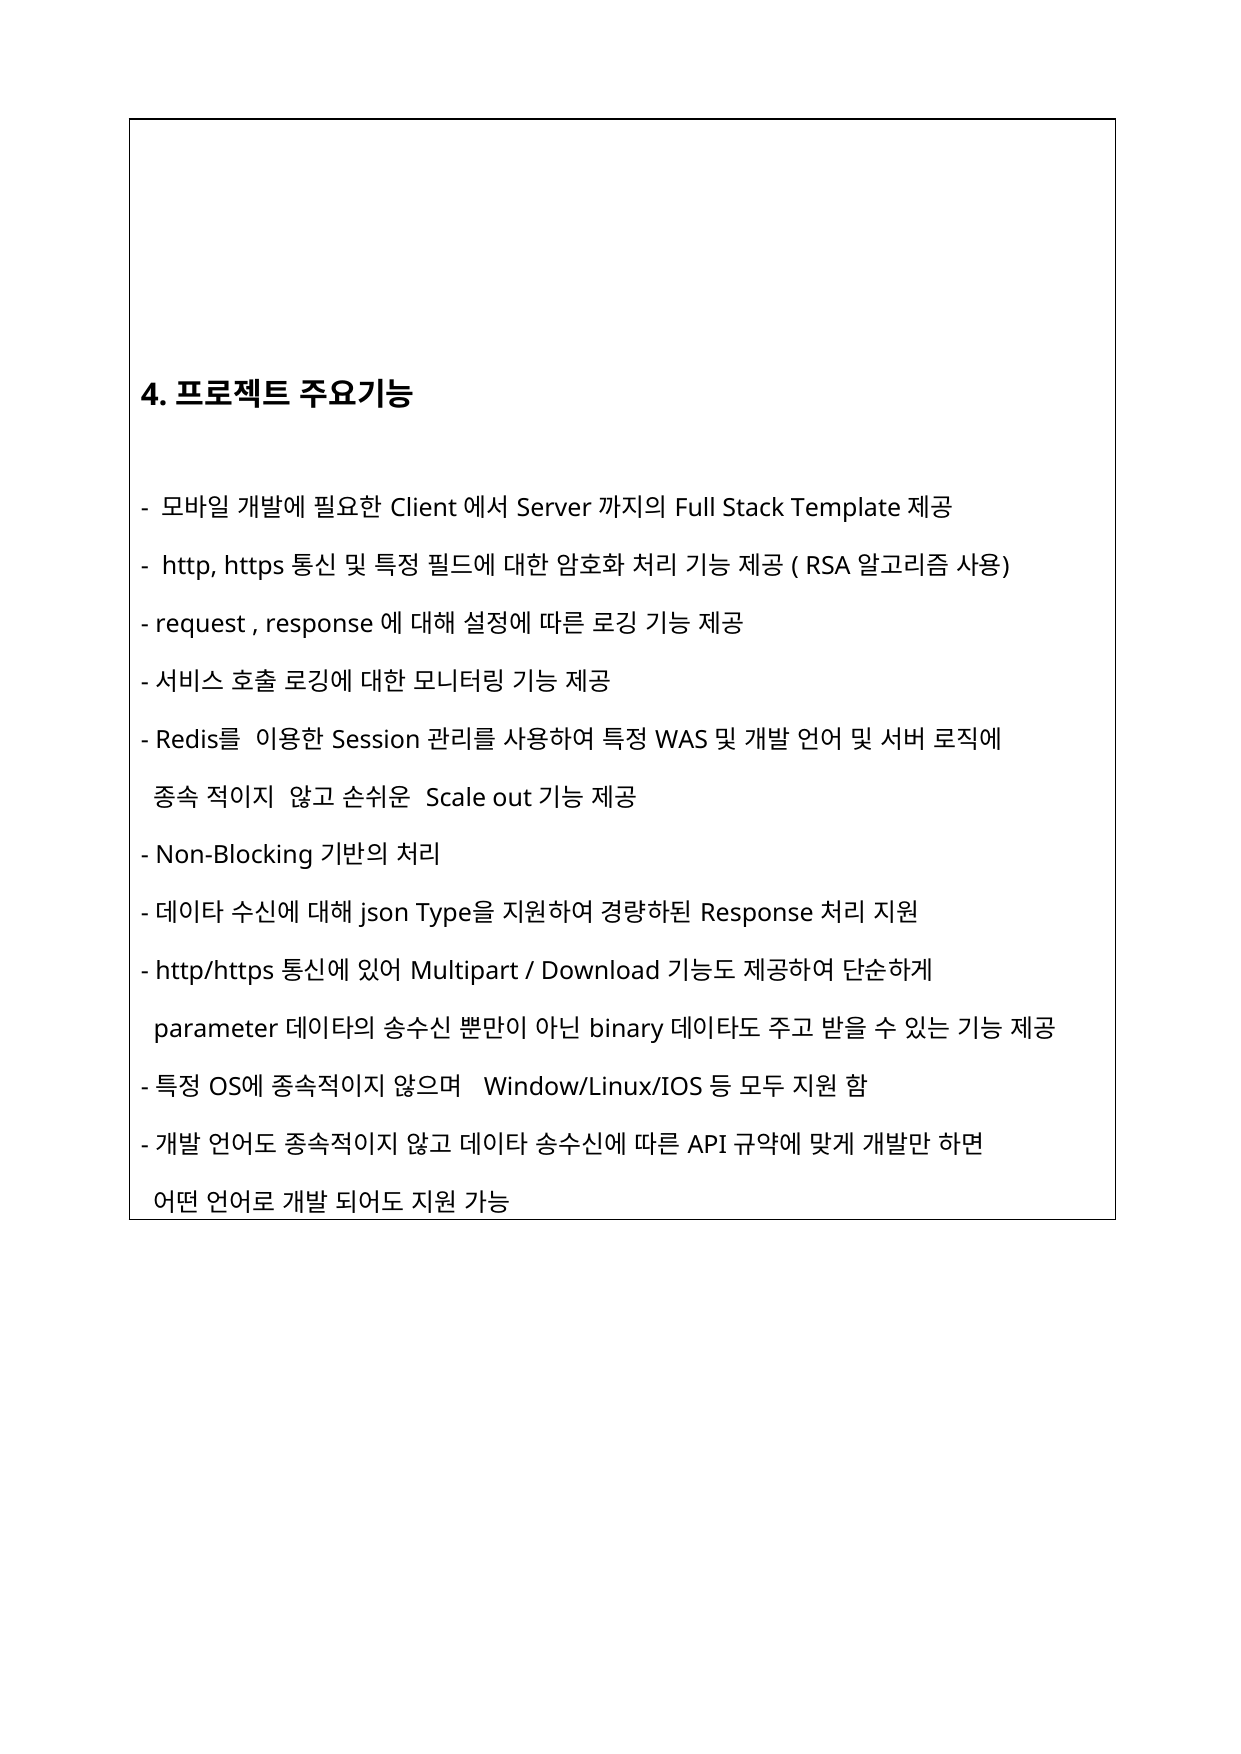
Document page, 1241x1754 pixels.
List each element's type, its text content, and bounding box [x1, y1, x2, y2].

table_header 4. 프로젝트 주요기능 - 모바일 개발에 필요한 Client 에서 Server 까지의 Full Stack Template 제공 - http, https 통신 및 특정 필드에 대한 암호화 처리 기능 제공 ( RSA 알고리즘 사용) - request , response 에 대해 설정에 따른 로깅 기능 제공 - 서비스 호출 로깅에 대한 모니터링 기능 제공 - Redis를 이용한 Session 관리를 사용하여 특정 WAS 및 개발 언어 및 서버 로직에 종속 적이지 않고 손쉬운 Scale out 기능 제공 - Non-Blocking 기반의 처리 - 데이타 수신에 대해 json Type을 지원하여 경량하된 Response 처리 지원 - http/https 통신에 있어 Multipart / Download 기능도 제공하여 단순하게 parameter 데이타의 송수신 뿐만이 아닌 binary 데이타도 주고 받을 수 있는 기능 제공 - 특정 OS에 종속적이지 않으며 Window/Linux/IOS 등 모두 지원 함 - 개발 언어도 종속적이지 않고 데이타 송수신에 따른 API 규약에 맞게 개발만 하면 어떤 언어로 개발 되어도 지원 가능 [130, 120, 1115, 1219]
